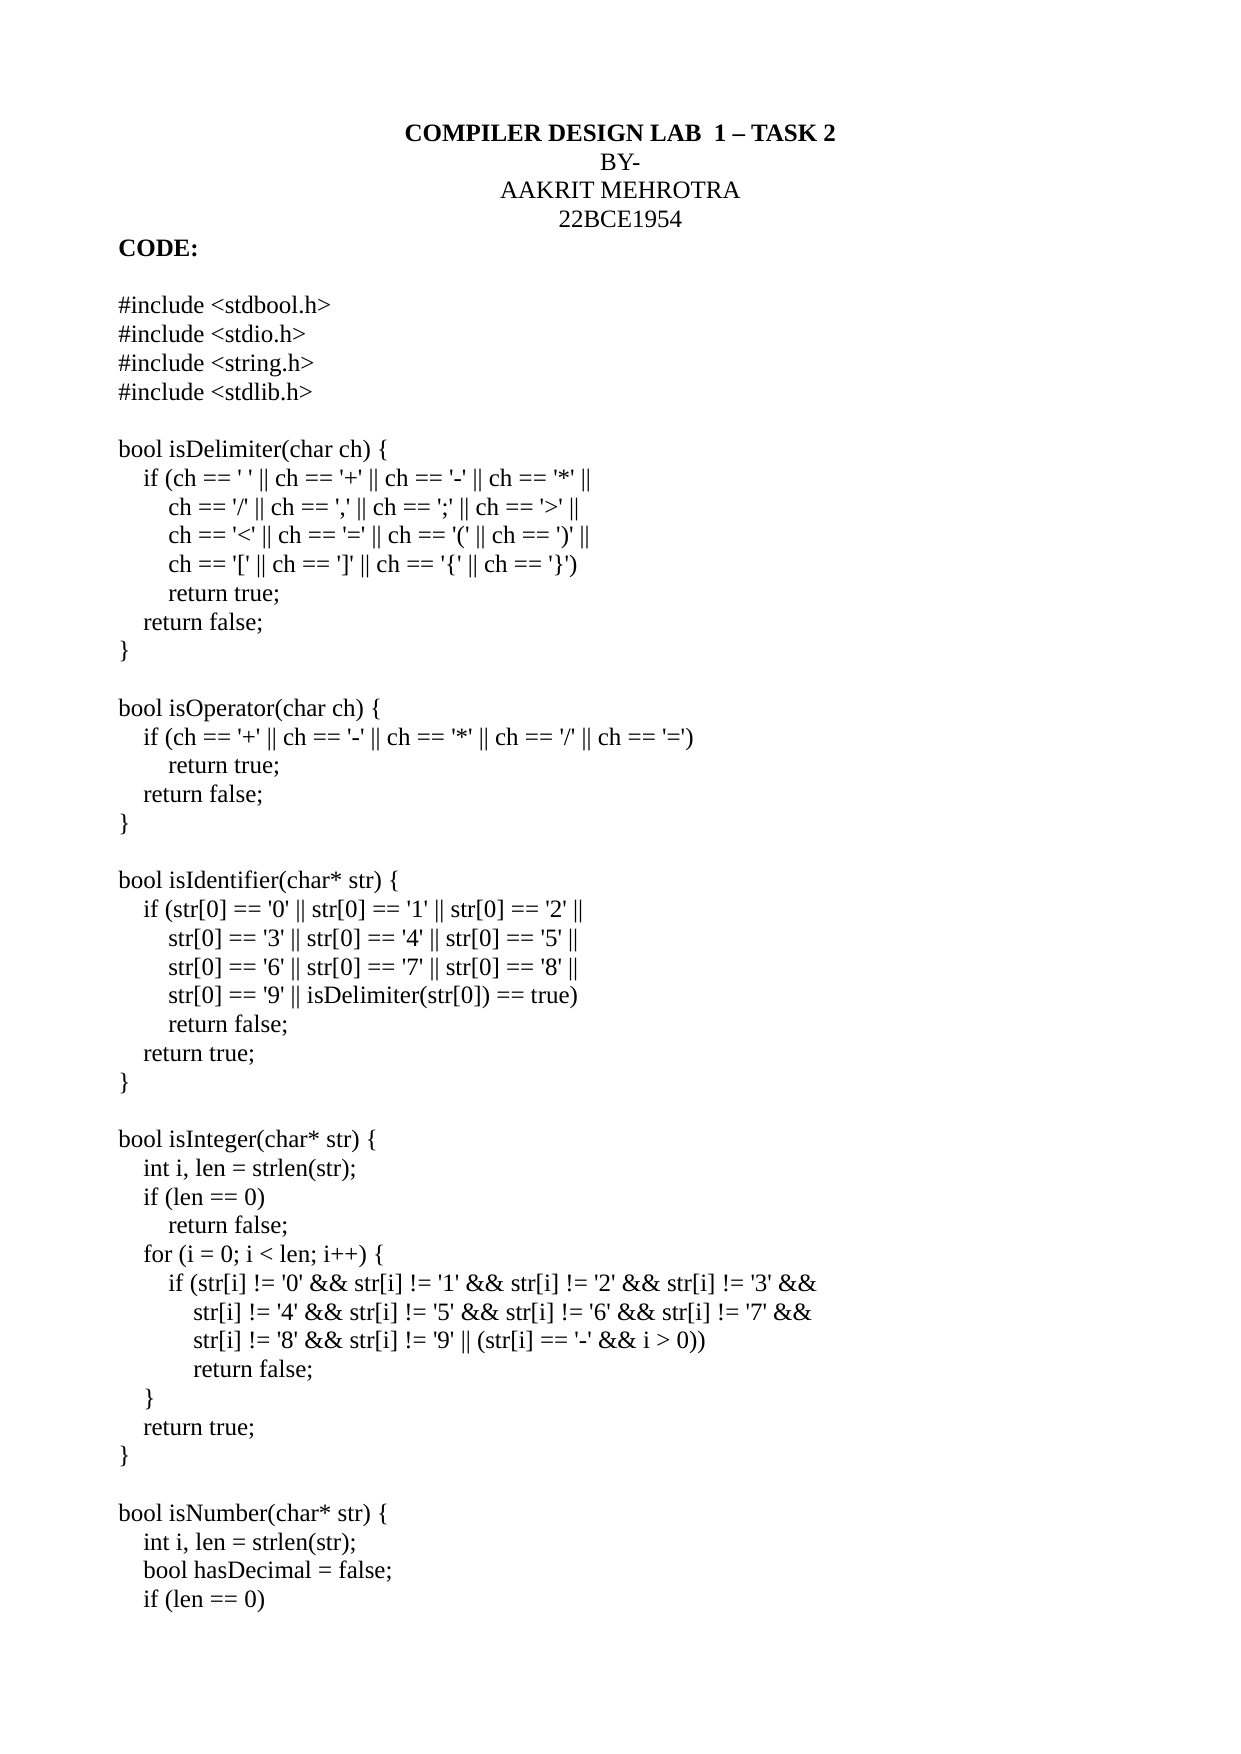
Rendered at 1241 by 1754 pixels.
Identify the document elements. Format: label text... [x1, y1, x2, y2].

text return true; [118, 1038, 1122, 1067]
text if (ch == ' ' || ch == '+' || ch == '-' || ch == '*' || [118, 463, 1122, 492]
text #include <stdlib.h> [118, 377, 1122, 406]
text 22BCE1954 [118, 204, 1122, 233]
text BY- [118, 147, 1122, 176]
text bool isDelimiter(char ch) { [118, 434, 1122, 463]
text bool isInteger(char* str) { [118, 1124, 1122, 1153]
text for (i = 0; i < len; i++) { [118, 1239, 1122, 1268]
text bool hasDecimal = false; [118, 1556, 1122, 1584]
text return true; [118, 751, 1122, 779]
text CODE: [118, 233, 1122, 262]
text if (len == 0) [118, 1182, 1122, 1211]
text int i, len = strlen(str); [118, 1153, 1122, 1182]
text } [118, 1383, 1122, 1412]
text return true; [118, 578, 1122, 607]
text str[0] == '9' || isDelimiter(str[0]) == true) [118, 981, 1122, 1009]
text if (str[0] == '0' || str[0] == '1' || str[0] == '2' || [118, 894, 1122, 923]
text str[i] != '8' && str[i] != '9' || (str[i] == '-' && i > 0)) [118, 1326, 1122, 1354]
text #include <stdbool.h> [118, 291, 1122, 319]
text } [118, 808, 1122, 837]
text int i, len = strlen(str); [118, 1527, 1122, 1556]
text return false; [118, 1009, 1122, 1038]
text AAKRIT MEHROTRA [118, 176, 1122, 204]
text return true; [118, 1412, 1122, 1441]
text if (ch == '+' || ch == '-' || ch == '*' || ch == '/' || ch == '=') [118, 722, 1122, 751]
text bool isNumber(char* str) { [118, 1498, 1122, 1527]
text if (str[i] != '0' && str[i] != '1' && str[i] != '2' && str[i] != '3' && [118, 1268, 1122, 1297]
text COMPILER DESIGN LAB 1 – TASK 2 [118, 118, 1122, 147]
text ch == '<' || ch == '=' || ch == '(' || ch == ')' || [118, 521, 1122, 549]
text str[0] == '6' || str[0] == '7' || str[0] == '8' || [118, 952, 1122, 981]
text str[0] == '3' || str[0] == '4' || str[0] == '5' || [118, 923, 1122, 952]
text #include <string.h> [118, 348, 1122, 377]
text #include <stdio.h> [118, 319, 1122, 348]
text return false; [118, 607, 1122, 636]
text if (len == 0) [118, 1584, 1122, 1613]
text str[i] != '4' && str[i] != '5' && str[i] != '6' && str[i] != '7' && [118, 1297, 1122, 1326]
text bool isIdentifier(char* str) { [118, 866, 1122, 894]
text return false; [118, 1211, 1122, 1239]
text } [118, 1441, 1122, 1469]
text return false; [118, 1354, 1122, 1383]
text } [118, 1067, 1122, 1096]
text } [118, 636, 1122, 664]
text ch == '/' || ch == ',' || ch == ';' || ch == '>' || [118, 492, 1122, 521]
text bool isOperator(char ch) { [118, 693, 1122, 722]
text ch == '[' || ch == ']' || ch == '{' || ch == '}') [118, 549, 1122, 578]
text return false; [118, 779, 1122, 808]
